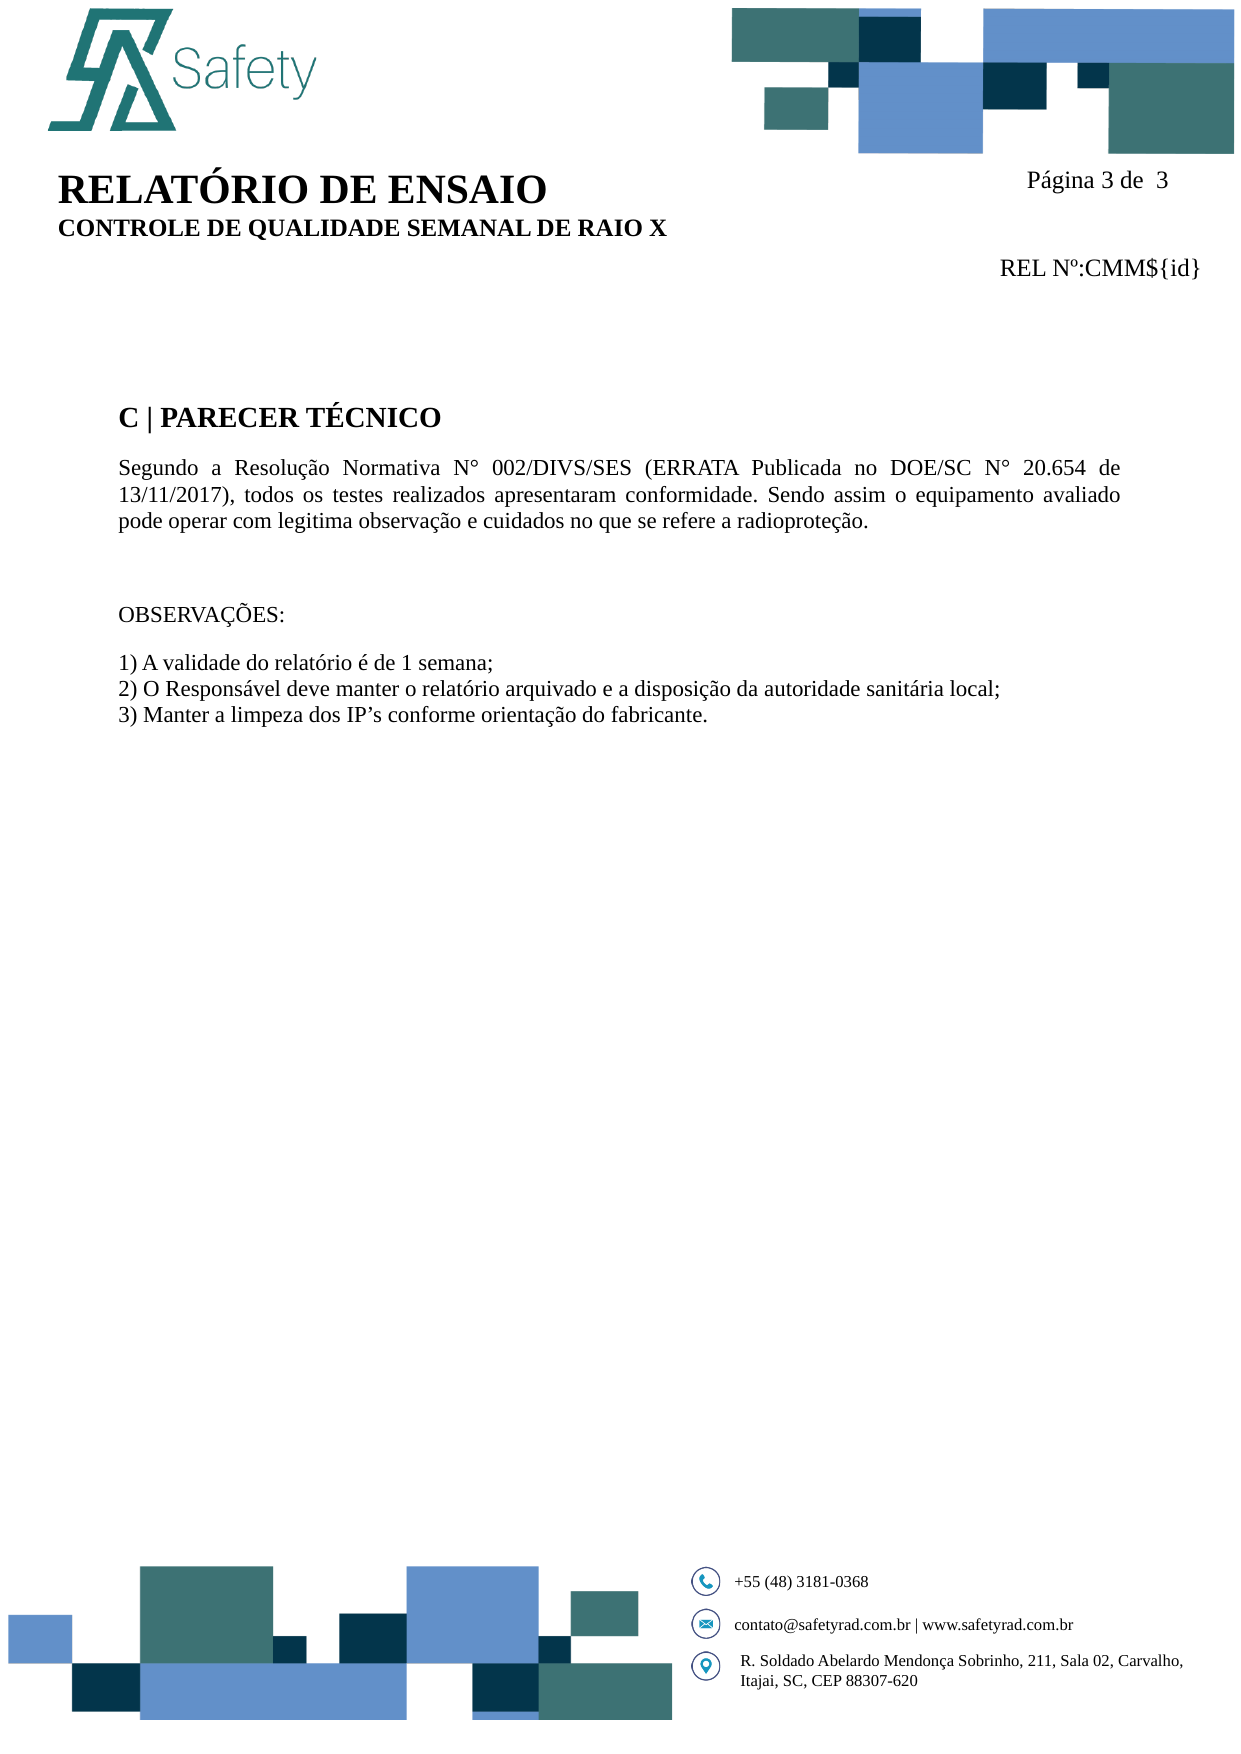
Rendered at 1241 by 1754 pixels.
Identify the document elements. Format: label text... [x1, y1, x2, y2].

picture [8, 1566, 673, 1720]
text Segundo a Resolução Normativa N° 002/DIVS/SES (ERRATA Publicada no DOE/SC N° 20.654 de 13/11/2017), todos os testes realizados apresentaram conformidade. Sendo assim o equipamento avaliado pode operar com legitima observação e cuidados no que se refere a radioproteção. [118, 454, 1122, 533]
text OBSERVAÇÕES: [118, 602, 1122, 628]
picture [691, 1651, 721, 1681]
text 3) Manter a limpeza dos IP’s conforme orientação do fabricante. [118, 701, 1122, 728]
text 2) O Responsável deve manter o relatório arquivado e a disposição da autoridade sanitária local; [118, 675, 1122, 701]
picture [731, 8, 1235, 154]
picture [47, 8, 317, 131]
picture [691, 1566, 721, 1596]
picture [691, 1608, 721, 1639]
text 1) A validade do relatório é de 1 semana; [118, 649, 1122, 675]
text C | PARECER TÉCNICO [118, 400, 1122, 434]
